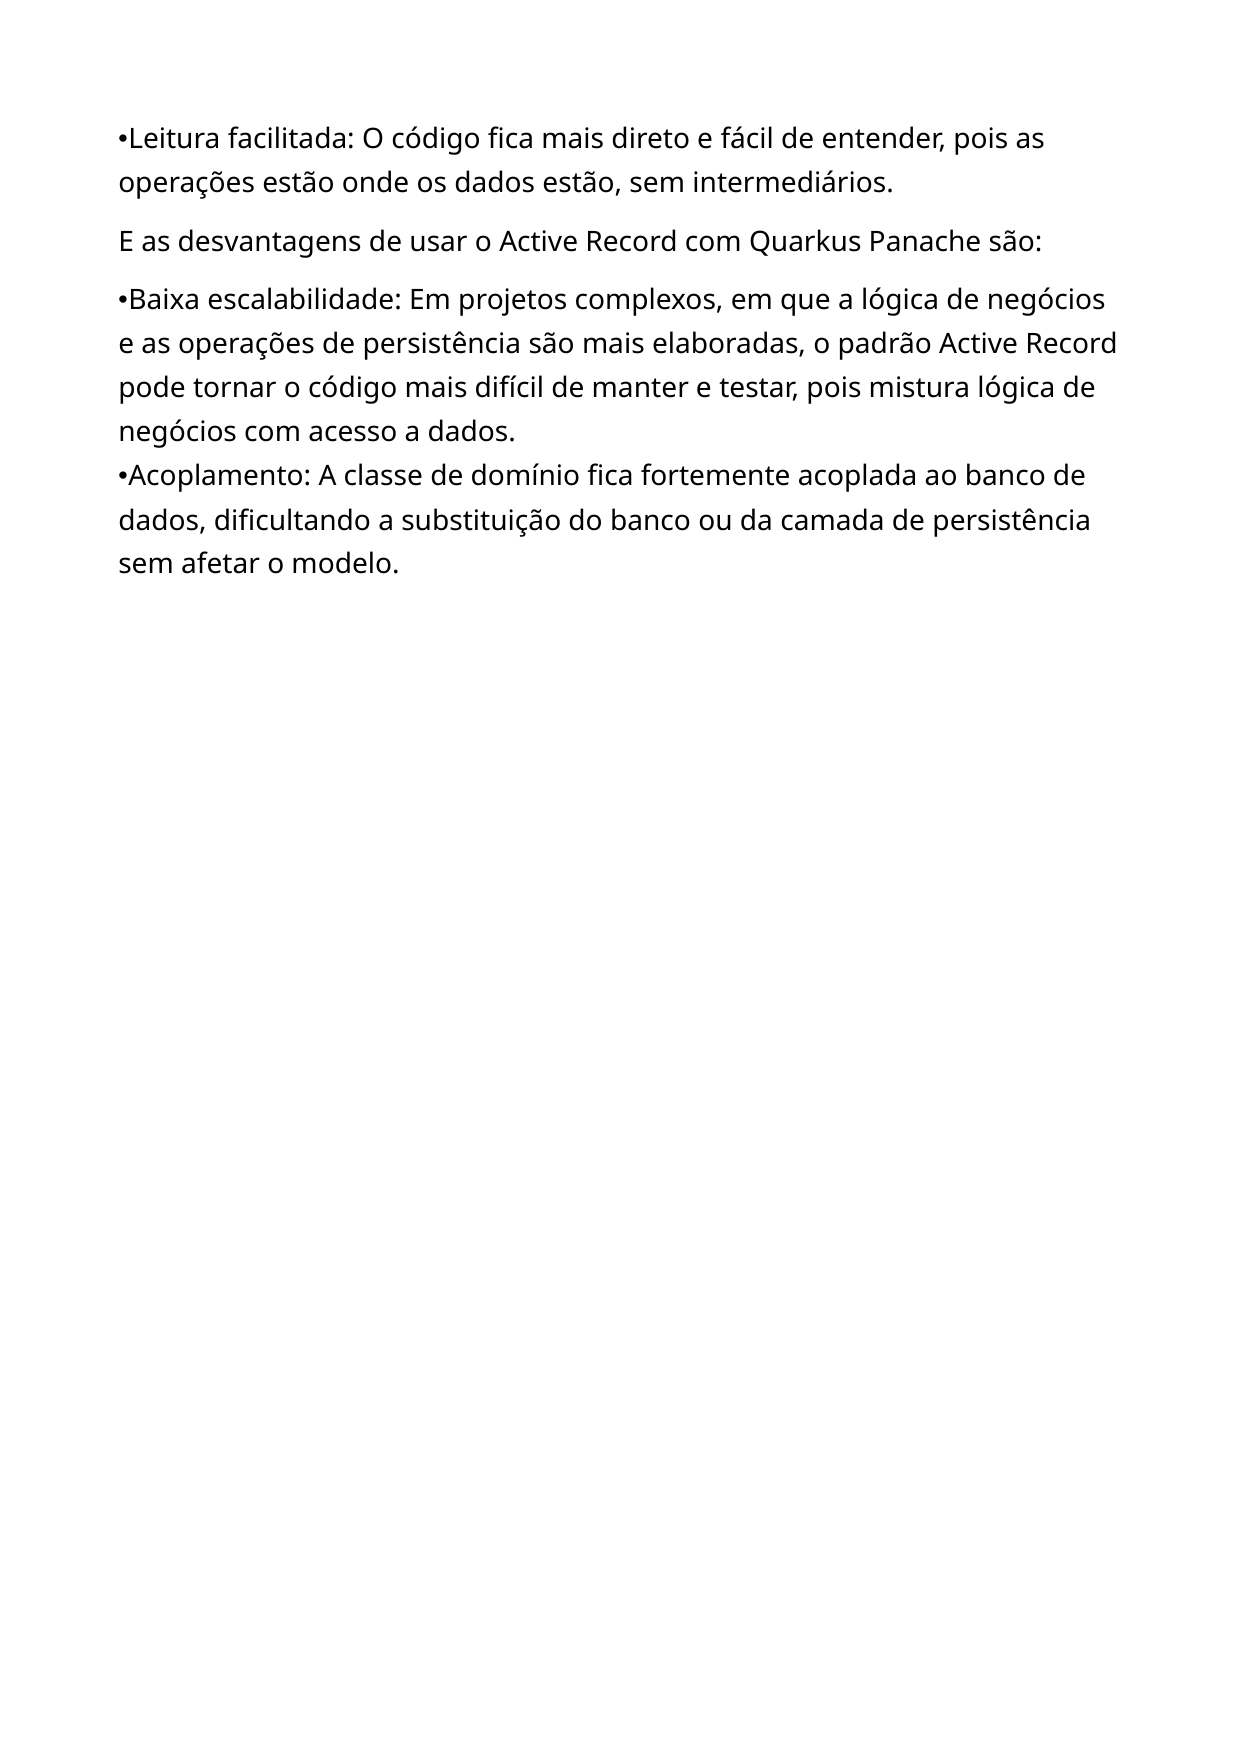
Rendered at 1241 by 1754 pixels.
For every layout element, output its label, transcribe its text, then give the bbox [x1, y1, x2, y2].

list Leitura facilitada: O código fica mais direto e fácil de entender, pois as operações estão onde os dados estão, sem intermediários. [118, 118, 1122, 201]
list Acoplamento: A classe de domínio fica fortemente acoplada ao banco de dados, dificultando a substituição do banco ou da camada de persistência sem afetar o modelo. [118, 456, 1122, 582]
text E as desvantagens de usar o Active Record com Quarkus Panache são: [118, 221, 1122, 259]
list Baixa escalabilidade: Em projetos complexos, em que a lógica de negócios e as operações de persistência são mais elaboradas, o padrão Active Record pode tornar o código mais difícil de manter e testar, pois mistura lógica de negócios com acesso a dados. [118, 279, 1122, 450]
